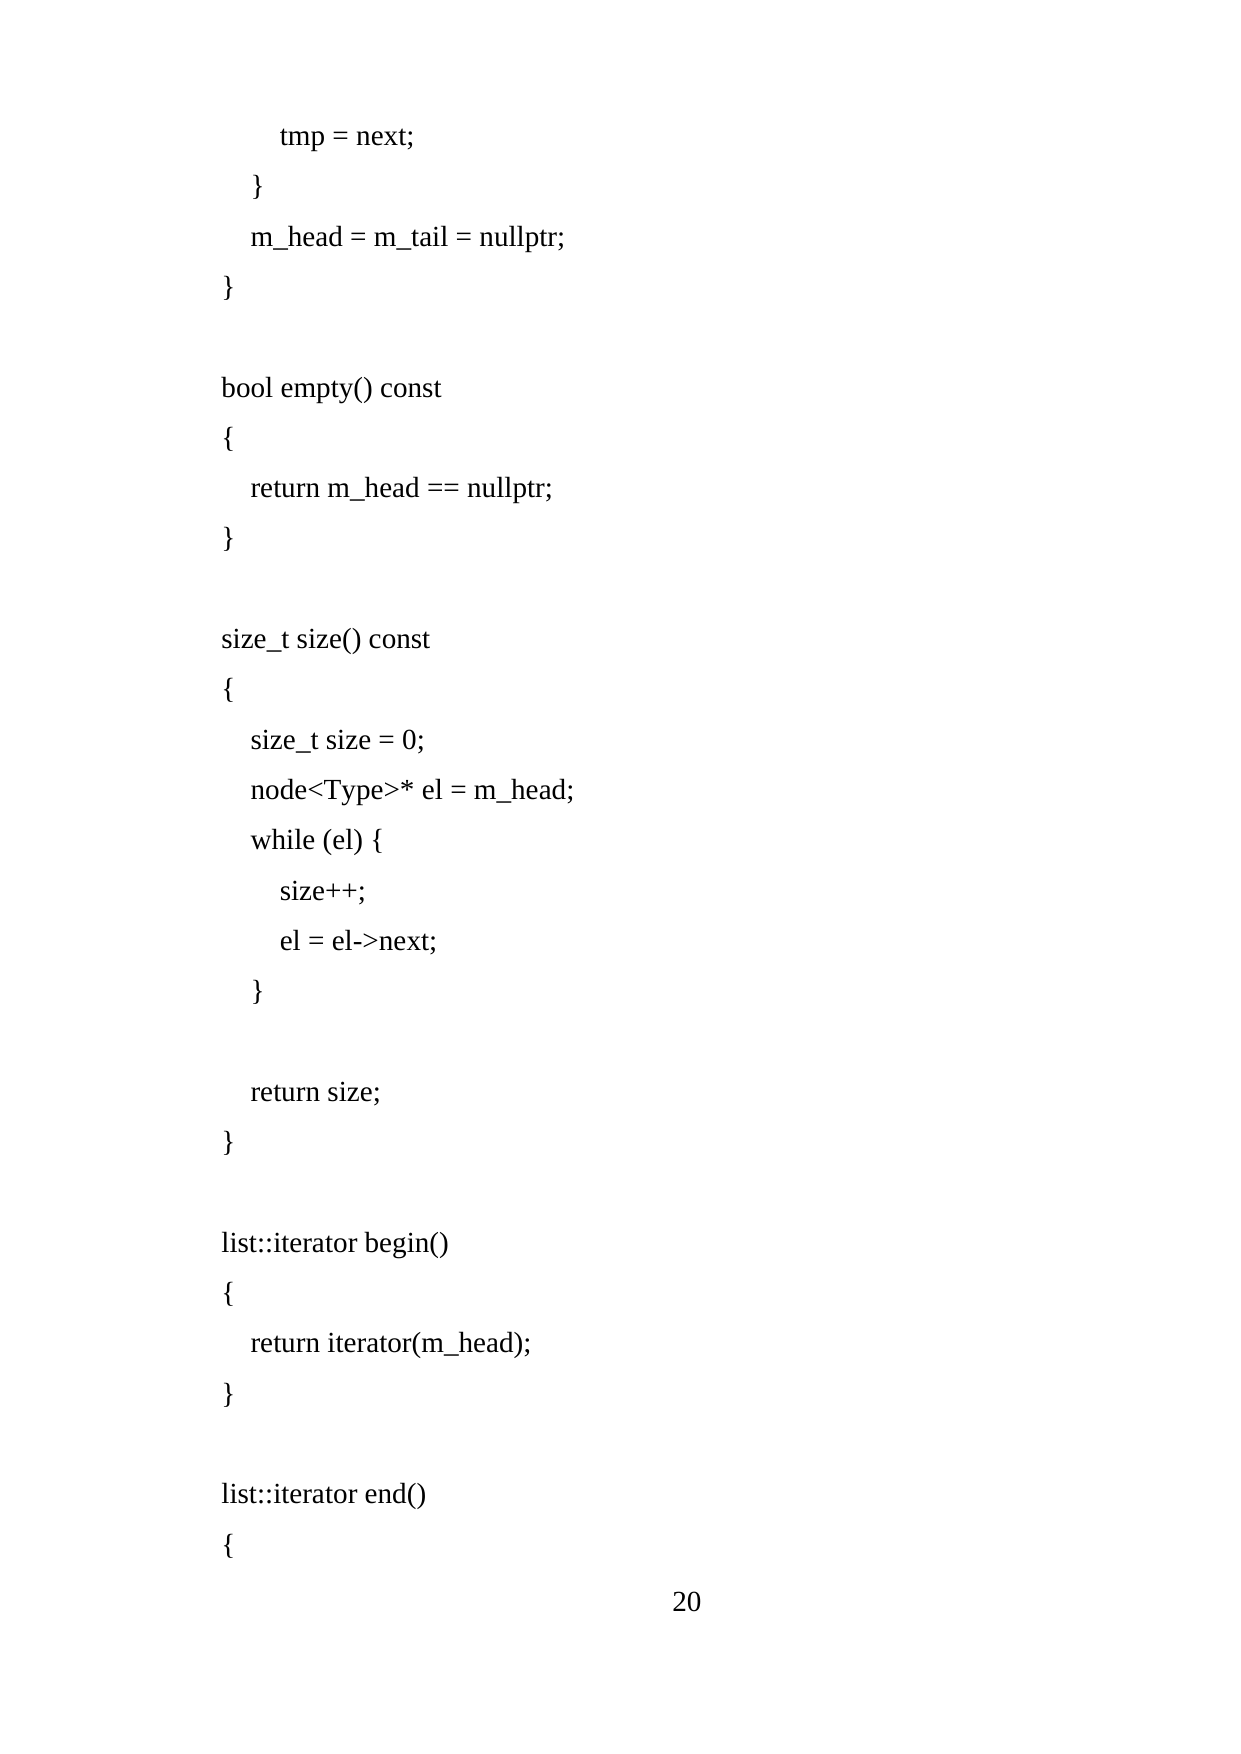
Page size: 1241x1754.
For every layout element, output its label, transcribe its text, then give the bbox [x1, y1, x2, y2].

text while (el) { [118, 822, 1181, 856]
text size++; [118, 873, 1181, 906]
text bool empty() const [118, 370, 1181, 403]
text } [118, 973, 1181, 1007]
text } [118, 168, 1181, 202]
text list::iterator end() [118, 1477, 1181, 1510]
text return size; [118, 1074, 1181, 1108]
text return iterator(m_head); [118, 1326, 1181, 1359]
text m_head = m_tail = nullptr; [118, 219, 1181, 252]
text tmp = next; [118, 118, 1181, 152]
text return m_head == nullptr; [118, 470, 1181, 504]
text el = el->next; [118, 923, 1181, 957]
text list::iterator begin() [118, 1225, 1181, 1258]
text } [118, 1376, 1181, 1409]
text { [118, 420, 1181, 453]
text node<Type>* el = m_head; [118, 772, 1181, 806]
text { [118, 1527, 1181, 1560]
text } [118, 521, 1181, 554]
text { [118, 672, 1181, 705]
text size_t size() const [118, 621, 1181, 655]
text size_t size = 0; [118, 722, 1181, 755]
text } [118, 1124, 1181, 1158]
text { [118, 1275, 1181, 1309]
text } [118, 269, 1181, 303]
